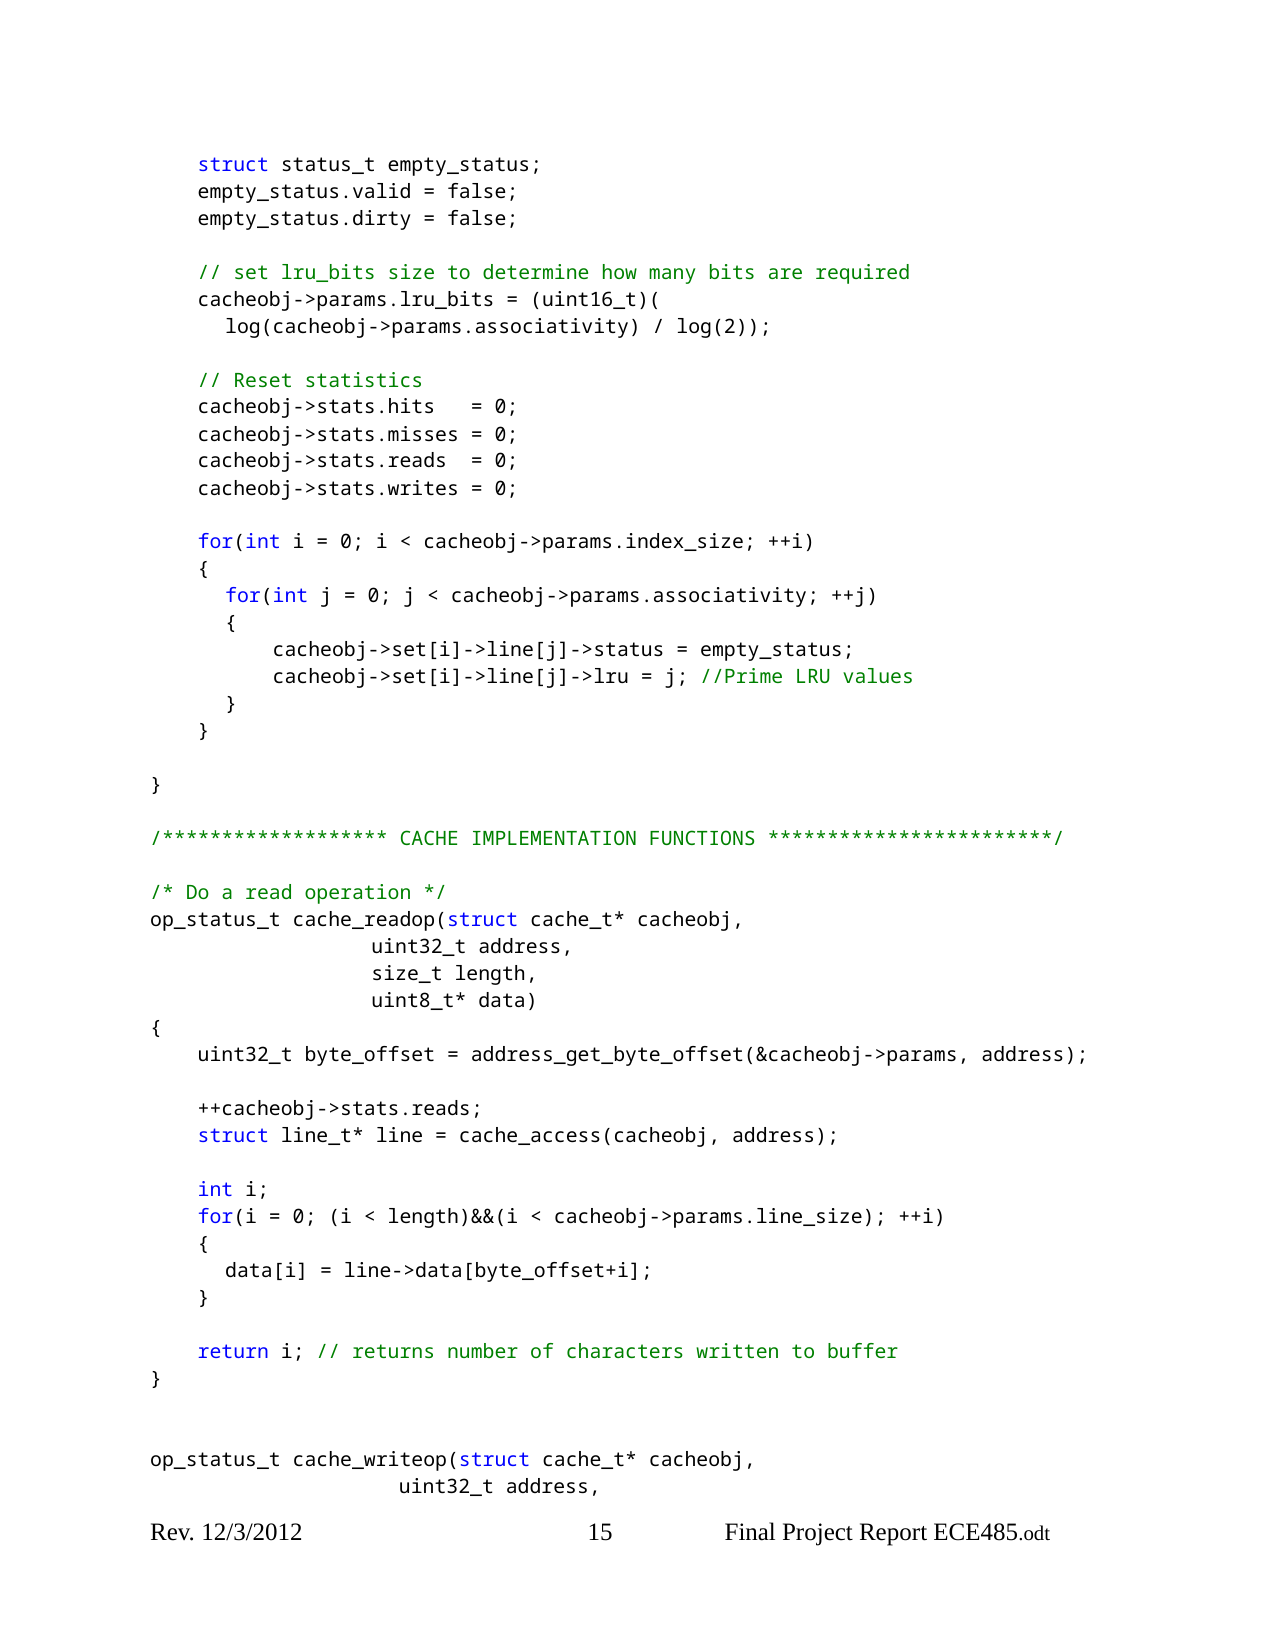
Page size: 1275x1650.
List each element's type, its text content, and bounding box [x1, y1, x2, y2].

text cacheobj->stats.hits = 0; [150, 393, 1125, 420]
text struct status_t empty_status; [150, 150, 1125, 177]
text uint32_t address, [150, 1472, 1125, 1499]
text cacheobj->params.lru_bits = (uint16_t)( [150, 285, 1125, 312]
text struct line_t* line = cache_access(cacheobj, address); [150, 1121, 1125, 1148]
text ++cacheobj->stats.reads; [150, 1094, 1125, 1121]
text /******************* CACHE IMPLEMENTATION FUNCTIONS ************************/ [150, 824, 1125, 851]
text } [150, 1364, 1125, 1391]
text return i; // returns number of characters written to buffer [150, 1337, 1125, 1364]
text // set lru_bits size to determine how many bits are required [150, 258, 1125, 285]
text op_status_t cache_writeop(struct cache_t* cacheobj, [150, 1445, 1125, 1472]
text size_t length, [150, 959, 1125, 986]
text cacheobj->stats.reads = 0; [150, 447, 1125, 474]
text for(int i = 0; i < cacheobj->params.index_size; ++i) [150, 528, 1125, 555]
text for(i = 0; (i < length)&&(i < cacheobj->params.line_size); ++i) [150, 1202, 1125, 1229]
text { [150, 1013, 1125, 1040]
text cacheobj->stats.misses = 0; [150, 420, 1125, 447]
text data[i] = line->data[byte_offset+i]; [150, 1256, 1125, 1283]
text } [150, 771, 1125, 797]
text cacheobj->stats.writes = 0; [150, 474, 1125, 501]
text empty_status.valid = false; [150, 177, 1125, 204]
text { [150, 609, 1125, 636]
text log(cacheobj->params.associativity) / log(2)); [150, 312, 1125, 339]
text for(int j = 0; j < cacheobj->params.associativity; ++j) [150, 582, 1125, 609]
text empty_status.dirty = false; [150, 204, 1125, 231]
text { [150, 1229, 1125, 1256]
text } [150, 1283, 1125, 1310]
text uint32_t byte_offset = address_get_byte_offset(&cacheobj->params, address); [150, 1040, 1125, 1067]
text cacheobj->set[i]->line[j]->lru = j; //Prime LRU values [150, 663, 1125, 689]
text { [150, 555, 1125, 582]
text } [150, 717, 1125, 743]
text uint8_t* data) [150, 986, 1125, 1013]
text } [150, 689, 1125, 717]
text // Reset statistics [150, 366, 1125, 393]
text op_status_t cache_readop(struct cache_t* cacheobj, [150, 905, 1125, 932]
text uint32_t address, [150, 932, 1125, 959]
text cacheobj->set[i]->line[j]->status = empty_status; [150, 636, 1125, 663]
text /* Do a read operation */ [150, 878, 1125, 905]
text int i; [150, 1175, 1125, 1202]
